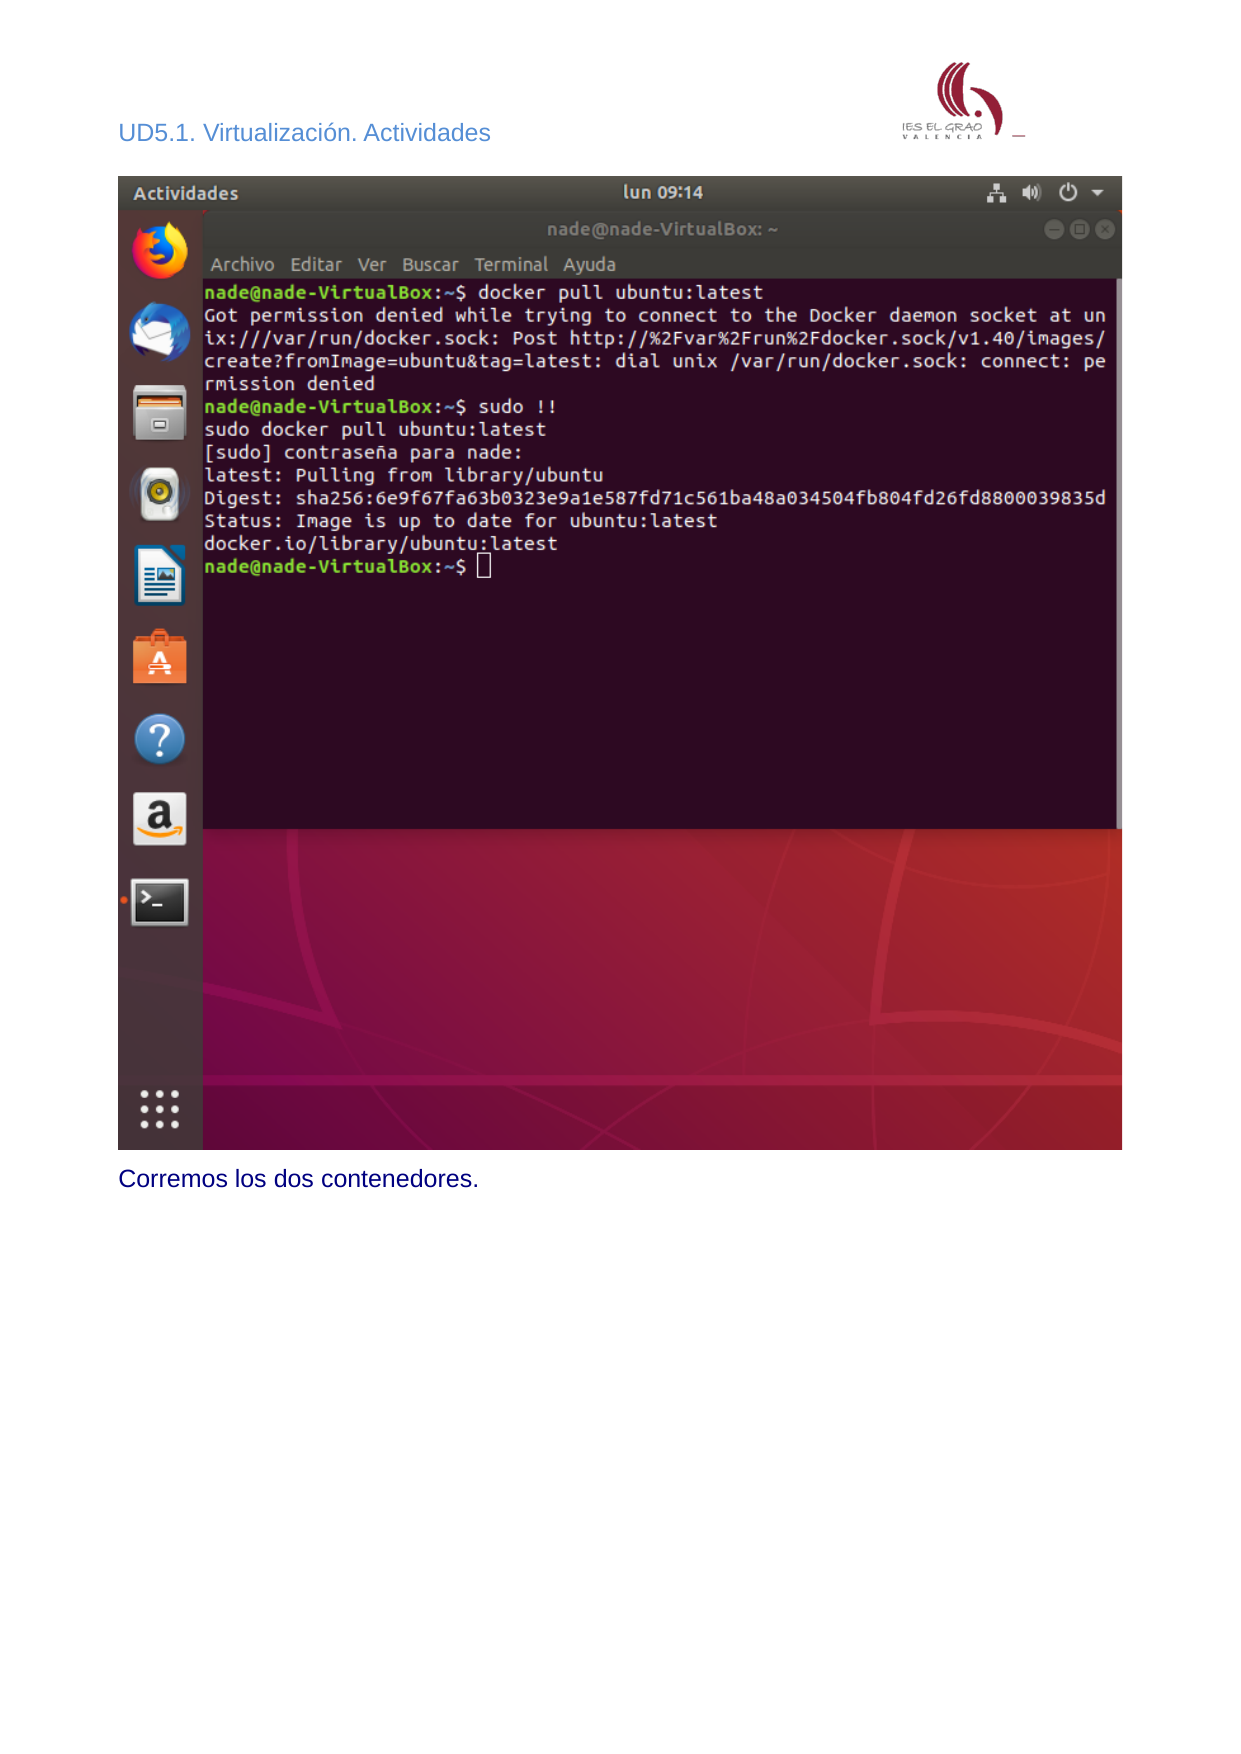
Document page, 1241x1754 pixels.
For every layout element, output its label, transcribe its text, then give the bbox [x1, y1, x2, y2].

picture [902, 62, 1026, 141]
picture [118, 176, 1123, 1150]
text Corremos los dos contenedores. [118, 1150, 1122, 1193]
